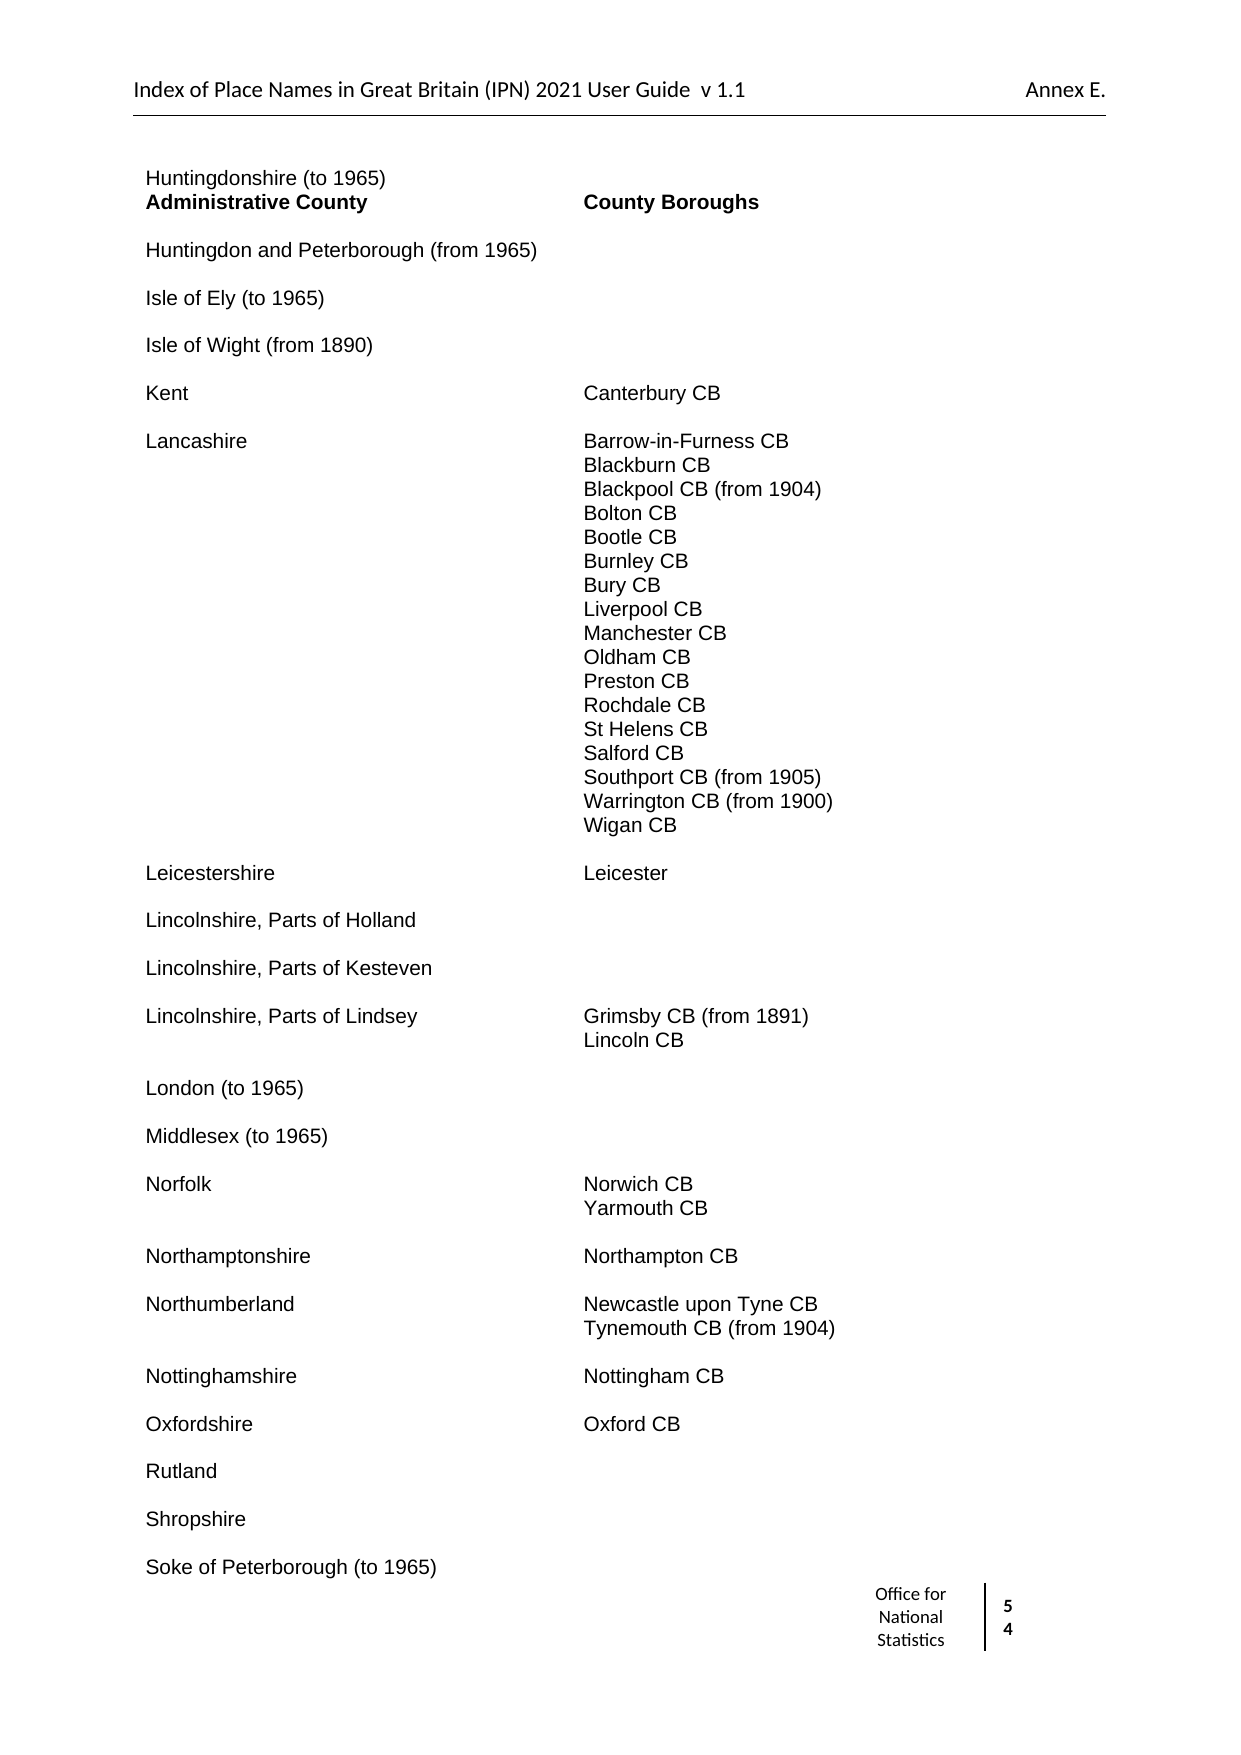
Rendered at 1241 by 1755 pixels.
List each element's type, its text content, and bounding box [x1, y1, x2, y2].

text Southport CB (from 1905) [145, 764, 1094, 788]
text Liverpool CB [145, 597, 1094, 621]
text Lincolnshire, Parts of Kesteven [145, 956, 1094, 980]
text Isle of Wight (from 1890) [145, 333, 1094, 357]
text Lancashire Barrow-in-Furness CB [145, 429, 1094, 453]
text Northumberland Newcastle upon Tyne CB [145, 1292, 1094, 1316]
text Wigan CB [145, 812, 1094, 836]
text Shropshire [145, 1507, 1094, 1531]
text Bootle CB [145, 525, 1094, 549]
text Burnley CB [145, 549, 1094, 573]
text Middlesex (to 1965) [145, 1124, 1094, 1148]
text Lincoln CB [145, 1028, 1094, 1052]
text Leicestershire Leicester [145, 860, 1094, 884]
text Nottinghamshire Nottingham CB [145, 1363, 1094, 1387]
text London (to 1965) [145, 1076, 1094, 1100]
text Salford CB [145, 741, 1094, 764]
text Tynemouth CB (from 1904) [145, 1316, 1094, 1339]
text Oldham CB [145, 645, 1094, 669]
text Yarmouth CB [145, 1196, 1094, 1220]
text Norfolk Norwich CB [145, 1172, 1094, 1196]
text Lincolnshire, Parts of Lindsey Grimsby CB (from 1891) [145, 1004, 1094, 1028]
text Rutland [145, 1459, 1094, 1483]
text St Helens CB [145, 717, 1094, 741]
text Kent Canterbury CB [145, 381, 1094, 405]
text Warrington CB (from 1900) [145, 788, 1094, 812]
text Rochdale CB [145, 693, 1094, 717]
text Northamptonshire Northampton CB [145, 1244, 1094, 1268]
text Blackpool CB (from 1904) [145, 477, 1094, 501]
text Bolton CB [145, 501, 1094, 525]
text Soke of Peterborough (to 1965) [145, 1555, 1094, 1579]
text Huntingdon and Peterborough (from 1965) [145, 237, 1094, 261]
text Preston CB [145, 669, 1094, 693]
text Blackburn CB [145, 453, 1094, 477]
text Huntingdonshire (to 1965) [145, 166, 1094, 189]
text Administrative County County Boroughs [145, 189, 1094, 213]
text Oxfordshire Oxford CB [145, 1411, 1094, 1435]
text Manchester CB [145, 621, 1094, 645]
text Isle of Ely (to 1965) [145, 285, 1094, 309]
text Bury CB [145, 573, 1094, 597]
text Lincolnshire, Parts of Holland [145, 908, 1094, 932]
